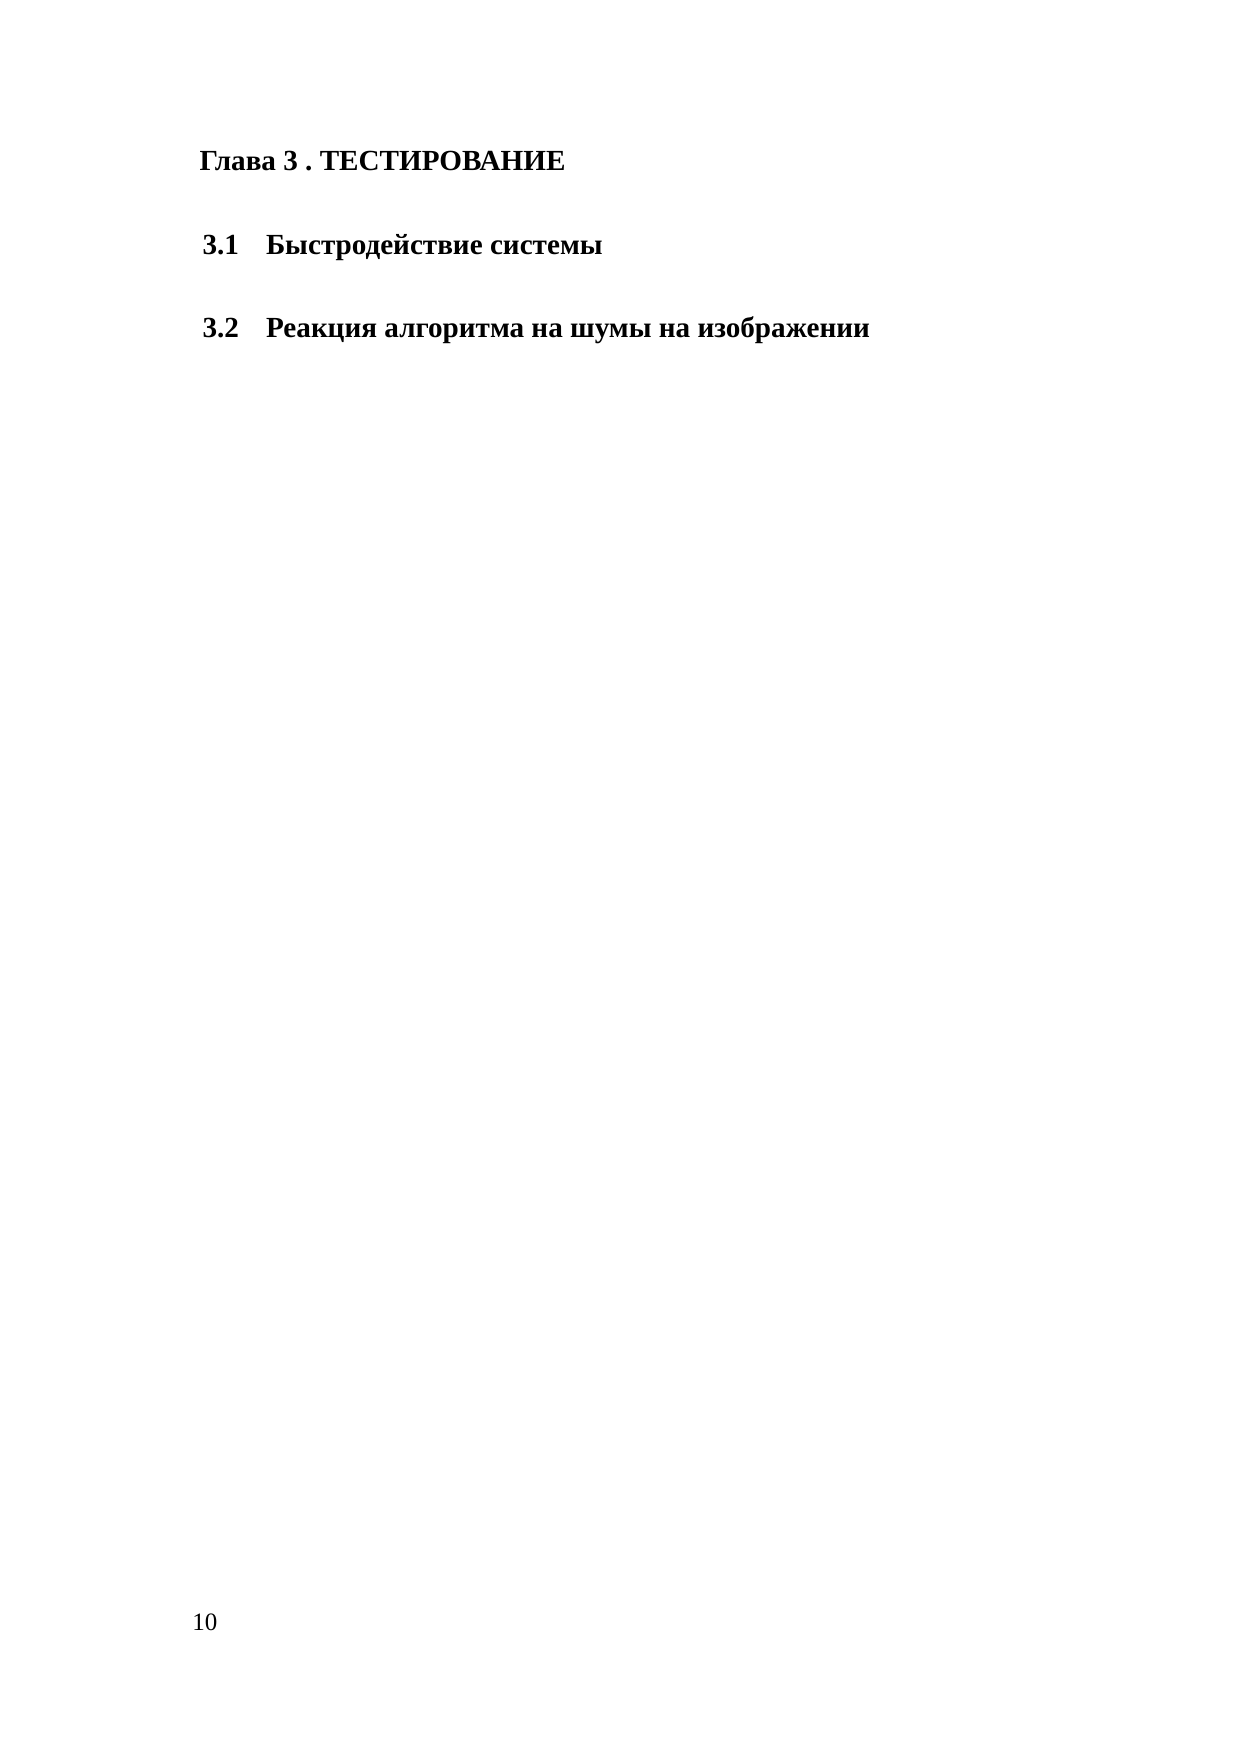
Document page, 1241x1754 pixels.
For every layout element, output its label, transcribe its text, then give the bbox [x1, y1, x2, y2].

subtitle Быстродействие системы [118, 227, 1122, 260]
subtitle ТЕСТИРОВАНИЕ [118, 143, 1122, 177]
subtitle Реакция алгоритма на шумы на изображении [118, 310, 1122, 344]
